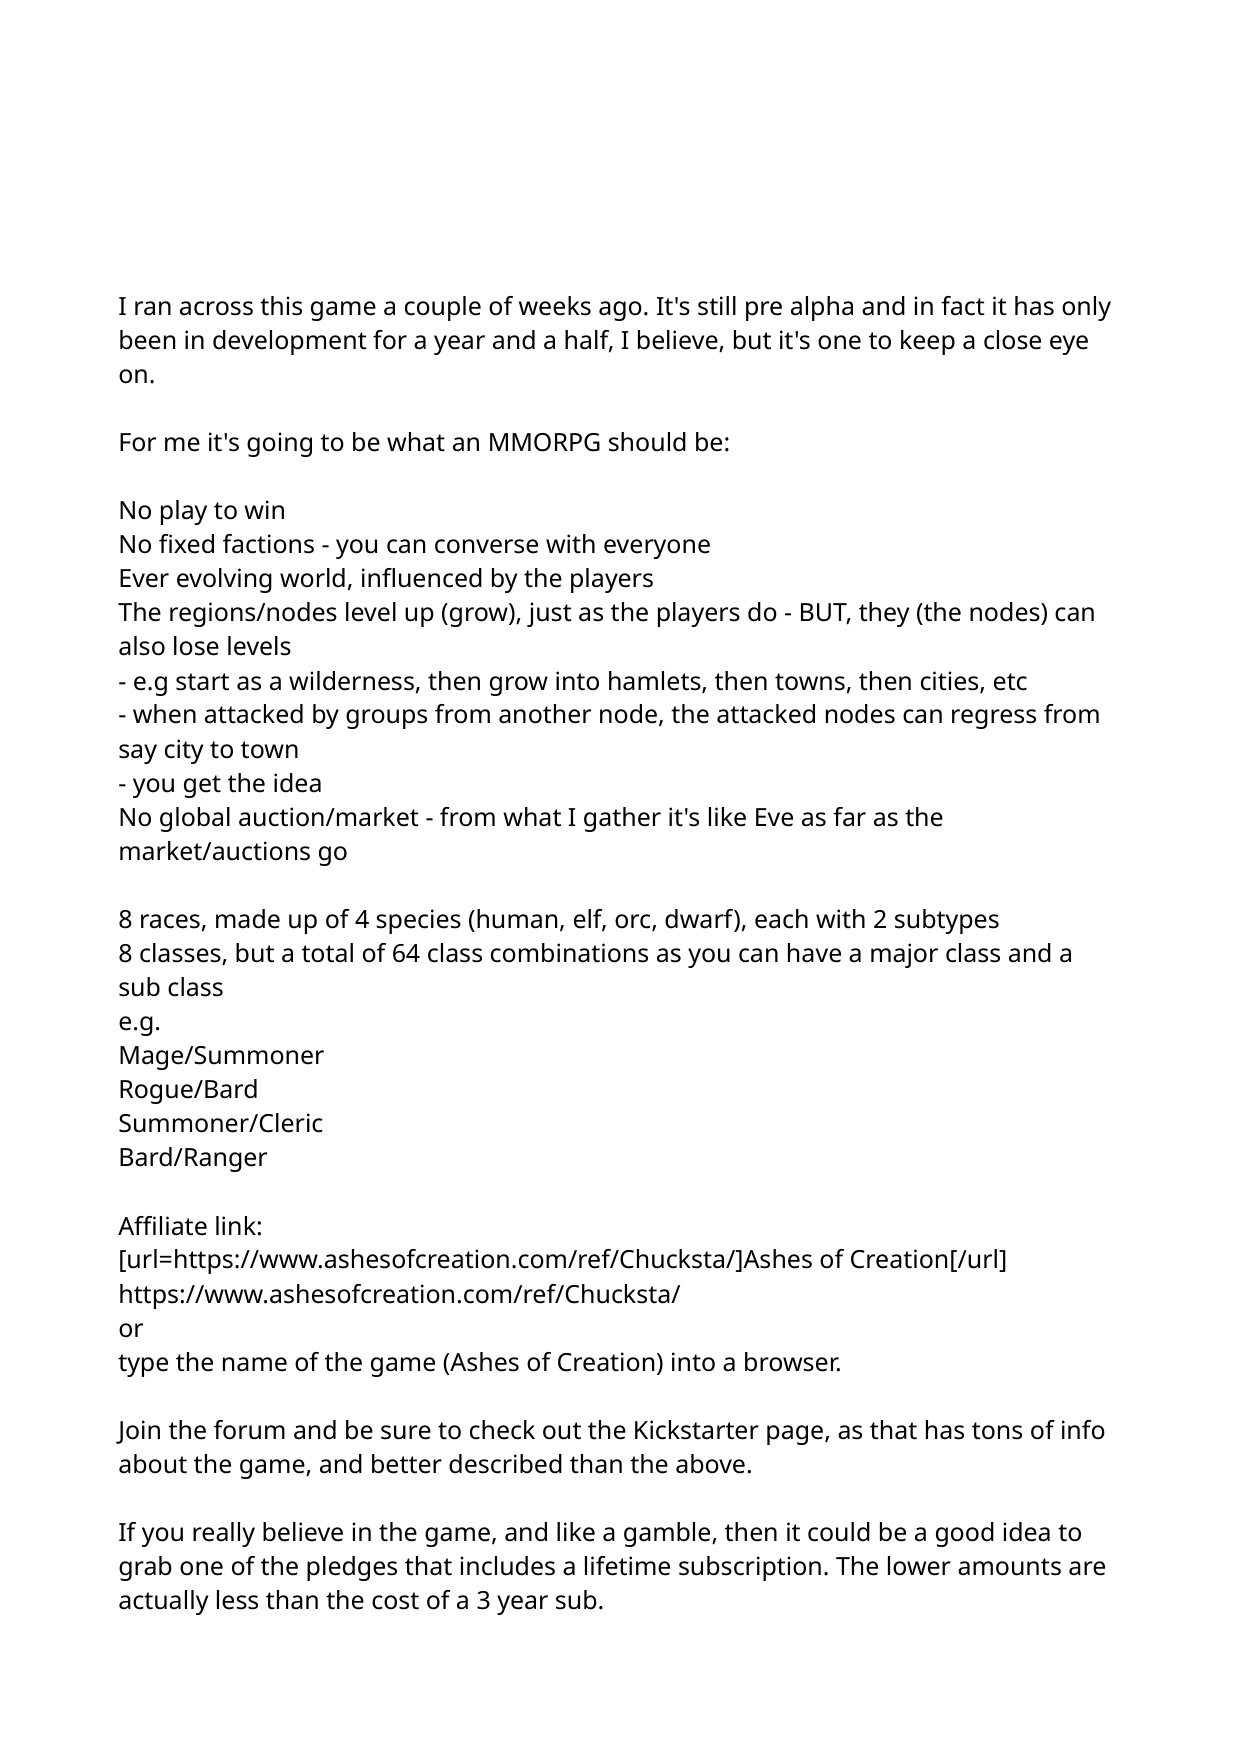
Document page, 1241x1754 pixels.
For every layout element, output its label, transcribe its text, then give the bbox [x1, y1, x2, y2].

text or [118, 1310, 1122, 1344]
text If you really believe in the game, and like a gamble, then it could be a good idea to grab one of the pledges that includes a lifetime subscription. The lower amounts are actually less than the cost of a 3 year sub. [118, 1515, 1122, 1617]
text No play to win [118, 493, 1122, 527]
text No global auction/market - from what I gather it's like Eve as far as the market/auctions go [118, 799, 1122, 867]
text - when attacked by groups from another node, the attacked nodes can regress from say city to town [118, 697, 1122, 765]
text I ran across this game a couple of weeks ago. It's still pre alpha and in fact it has only been in development for a year and a half, I believe, but it's one to keep a close eye on. [118, 288, 1122, 391]
text Bard/Ranger [118, 1140, 1122, 1174]
text No fixed factions - you can converse with everyone [118, 527, 1122, 561]
text https://www.ashesofcreation.com/ref/Chucksta/ [118, 1276, 1122, 1310]
text The regions/nodes level up (grow), just as the players do - BUT, they (the nodes) can also lose levels [118, 595, 1122, 663]
text Mage/Summoner [118, 1038, 1122, 1072]
text 8 races, made up of 4 species (human, elf, orc, dwarf), each with 2 subtypes [118, 902, 1122, 936]
text Summoner/Cleric [118, 1106, 1122, 1140]
text type the name of the game (Ashes of Creation) into a browser. [118, 1344, 1122, 1378]
text e.g. [118, 1004, 1122, 1038]
text Affiliate link: [118, 1208, 1122, 1242]
text Join the forum and be sure to check out the Kickstarter page, as that has tons of info about the game, and better described than the above. [118, 1412, 1122, 1481]
text - e.g start as a wilderness, then grow into hamlets, then towns, then cities, etc [118, 663, 1122, 697]
text 8 classes, but a total of 64 class combinations as you can have a major class and a sub class [118, 936, 1122, 1004]
text - you get the idea [118, 765, 1122, 799]
text Rogue/Bard [118, 1072, 1122, 1106]
text Ever evolving world, influenced by the players [118, 561, 1122, 595]
text For me it's going to be what an MMORPG should be: [118, 425, 1122, 459]
text [url=https://www.ashesofcreation.com/ref/Chucksta/]Ashes of Creation[/url] [118, 1242, 1122, 1276]
